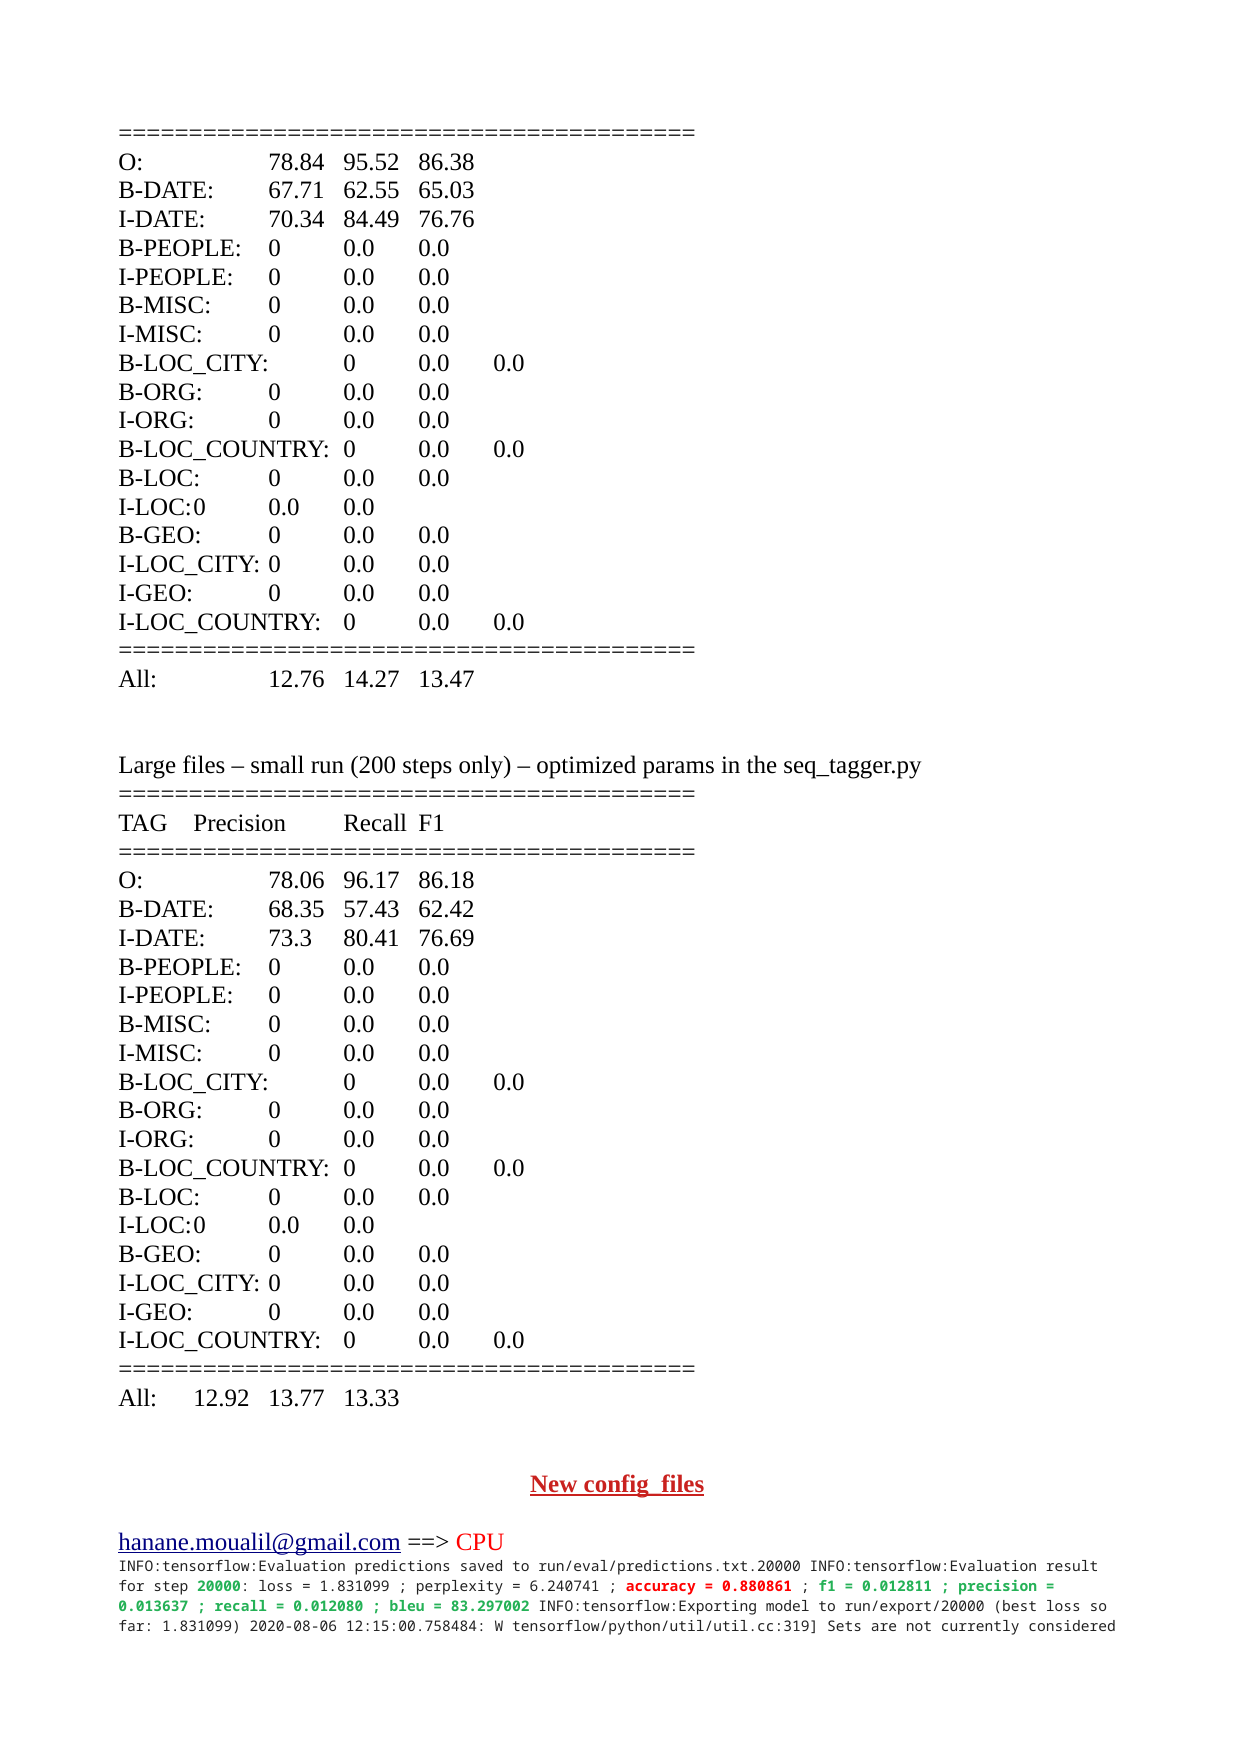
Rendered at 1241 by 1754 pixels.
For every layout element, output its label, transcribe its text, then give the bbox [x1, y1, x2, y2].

text I-LOC_CITY: 0 0.0 0.0 [118, 1268, 1122, 1297]
text I-LOC: 0 0.0 0.0 [118, 1211, 1122, 1239]
text B-ORG: 0 0.0 0.0 [118, 1096, 1122, 1124]
text I-PEOPLE: 0 0.0 0.0 [118, 262, 1122, 291]
text O: 78.84 95.52 86.38 [118, 147, 1122, 176]
text INFO:tensorflow:Evaluation predictions saved to run/eval/predictions.txt.20000 INFO:tensorflow:Evaluation result for step 20000: loss = 1.831099 ; perplexity = 6.240741 ; accuracy = 0.880861 ; f1 = 0.012811 ; precision = 0.013637 ; recall = 0.012080 ; bleu = 83.297002 INFO:tensorflow:Exporting model to run/export/20000 (best loss so far: 1.831099) 2020-08-06 12:15:00.758484: W tensorflow/python/util/util.cc:319] Sets are not currently considered [118, 1556, 1122, 1635]
text hanane.moualil@gmail.com ==> CPU [118, 1527, 1122, 1556]
text I-LOC: 0 0.0 0.0 [118, 492, 1122, 521]
text B-PEOPLE: 0 0.0 0.0 [118, 952, 1122, 981]
text B-LOC: 0 0.0 0.0 [118, 463, 1122, 492]
text I-ORG: 0 0.0 0.0 [118, 406, 1122, 434]
text Large files – small run (200 steps only) – optimized params in the seq_tagger.py [118, 751, 1122, 779]
text B-DATE: 68.35 57.43 62.42 [118, 894, 1122, 923]
text B-LOC_CITY: 0 0.0 0.0 [118, 348, 1122, 377]
text ========================================= [118, 837, 1122, 866]
text I-ORG: 0 0.0 0.0 [118, 1124, 1122, 1153]
text ========================================= [118, 118, 1122, 147]
text ========================================= [118, 1354, 1122, 1383]
text I-GEO: 0 0.0 0.0 [118, 1297, 1122, 1326]
text O: 78.06 96.17 86.18 [118, 866, 1122, 894]
text B-PEOPLE: 0 0.0 0.0 [118, 233, 1122, 262]
text I-PEOPLE: 0 0.0 0.0 [118, 981, 1122, 1009]
text B-LOC_CITY: 0 0.0 0.0 [118, 1067, 1122, 1096]
text B-LOC: 0 0.0 0.0 [118, 1182, 1122, 1211]
text TAG Precision Recall F1 [118, 808, 1122, 837]
text I-MISC: 0 0.0 0.0 [118, 319, 1122, 348]
text I-LOC_CITY: 0 0.0 0.0 [118, 549, 1122, 578]
text All: 12.76 14.27 13.47 [118, 664, 1122, 693]
text B-MISC: 0 0.0 0.0 [118, 291, 1122, 319]
text I-GEO: 0 0.0 0.0 [118, 578, 1122, 607]
text I-LOC_COUNTRY: 0 0.0 0.0 [118, 607, 1122, 636]
text All: 12.92 13.77 13.33 [118, 1383, 1122, 1412]
text B-ORG: 0 0.0 0.0 [118, 377, 1122, 406]
text B-LOC_COUNTRY: 0 0.0 0.0 [118, 434, 1122, 463]
text I-MISC: 0 0.0 0.0 [118, 1038, 1122, 1067]
text B-GEO: 0 0.0 0.0 [118, 521, 1122, 549]
text B-GEO: 0 0.0 0.0 [118, 1239, 1122, 1268]
text I-DATE: 70.34 84.49 76.76 [118, 204, 1122, 233]
text I-LOC_COUNTRY: 0 0.0 0.0 [118, 1326, 1122, 1354]
text ========================================= [118, 636, 1122, 664]
text B-MISC: 0 0.0 0.0 [118, 1009, 1122, 1038]
text New config_files [118, 1469, 1122, 1498]
text I-DATE: 73.3 80.41 76.69 [118, 923, 1122, 952]
text B-LOC_COUNTRY: 0 0.0 0.0 [118, 1153, 1122, 1182]
text ========================================= [118, 779, 1122, 808]
text B-DATE: 67.71 62.55 65.03 [118, 176, 1122, 204]
